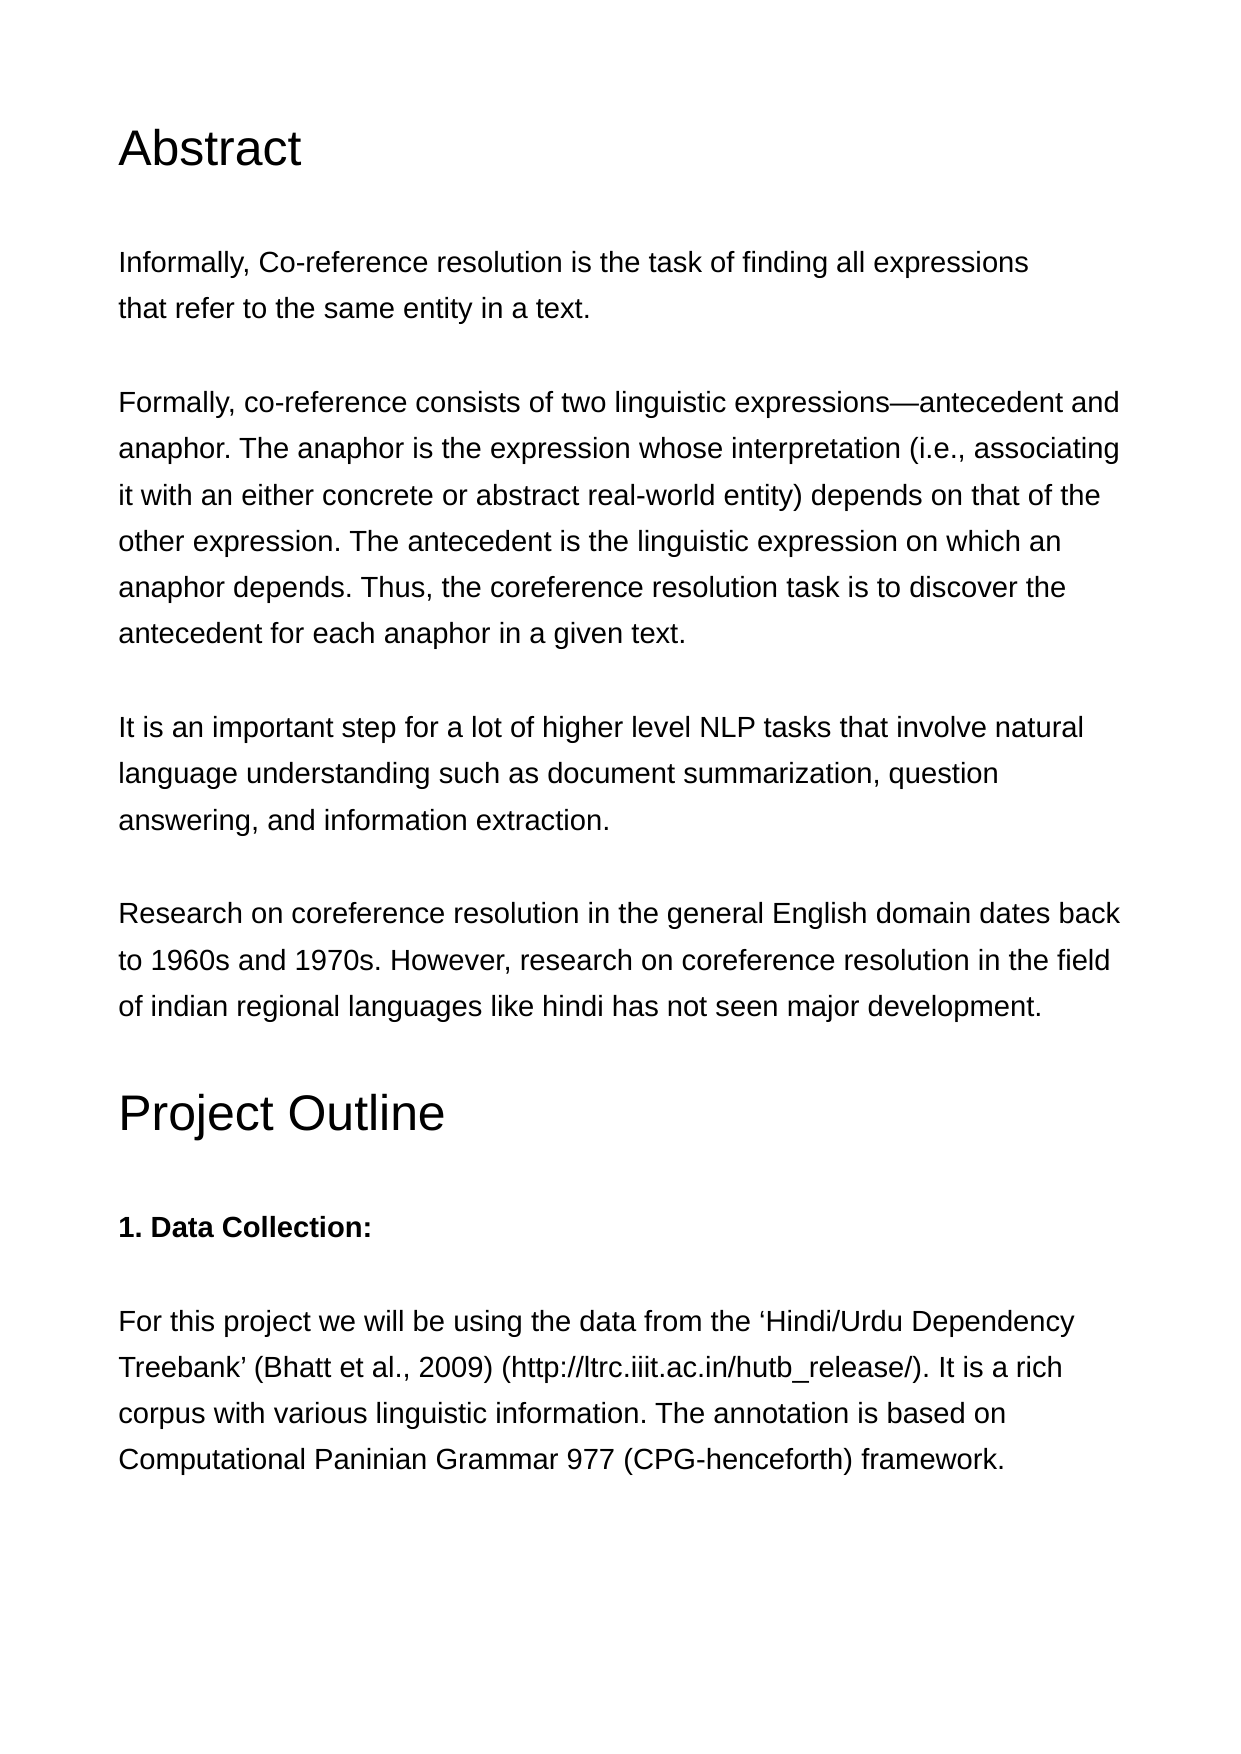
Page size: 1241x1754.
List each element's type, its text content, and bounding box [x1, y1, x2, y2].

text that refer to the same entity in a text. [118, 291, 1122, 325]
text 1. Data Collection: [118, 1210, 1122, 1243]
text Research on coreference resolution in the general English domain dates back to 1960s and 1970s. However, research on coreference resolution in the field of indian regional languages like hindi has not seen major development. [118, 897, 1122, 1023]
text Informally, Co-reference resolution is the task of finding all expressions [118, 245, 1122, 278]
text For this project we will be using the data from the ‘Hindi/Urdu Dependency Treebank’ (Bhatt et al., 2009) (http://ltrc.iiit.ac.in/hutb_release/). It is a rich corpus with various linguistic information. The annotation is based on Computational Paninian Grammar 977 (CPG-henceforth) framework. [118, 1304, 1122, 1476]
text Formally, co-reference consists of two linguistic expressions—antecedent and anaphor. The anaphor is the expression whose interpretation (i.e., associating it with an either concrete or abstract real-world entity) depends on that of the other expression. The antecedent is the linguistic expression on which an anaphor depends. Thus, the coreference resolution task is to discover the antecedent for each anaphor in a given text. [118, 385, 1122, 650]
text Abstract [118, 118, 1122, 176]
text Project Outline [118, 1083, 1122, 1140]
text It is an important step for a lot of higher level NLP tasks that involve natural language understanding such as document summarization, question answering, and information extraction. [118, 710, 1122, 836]
